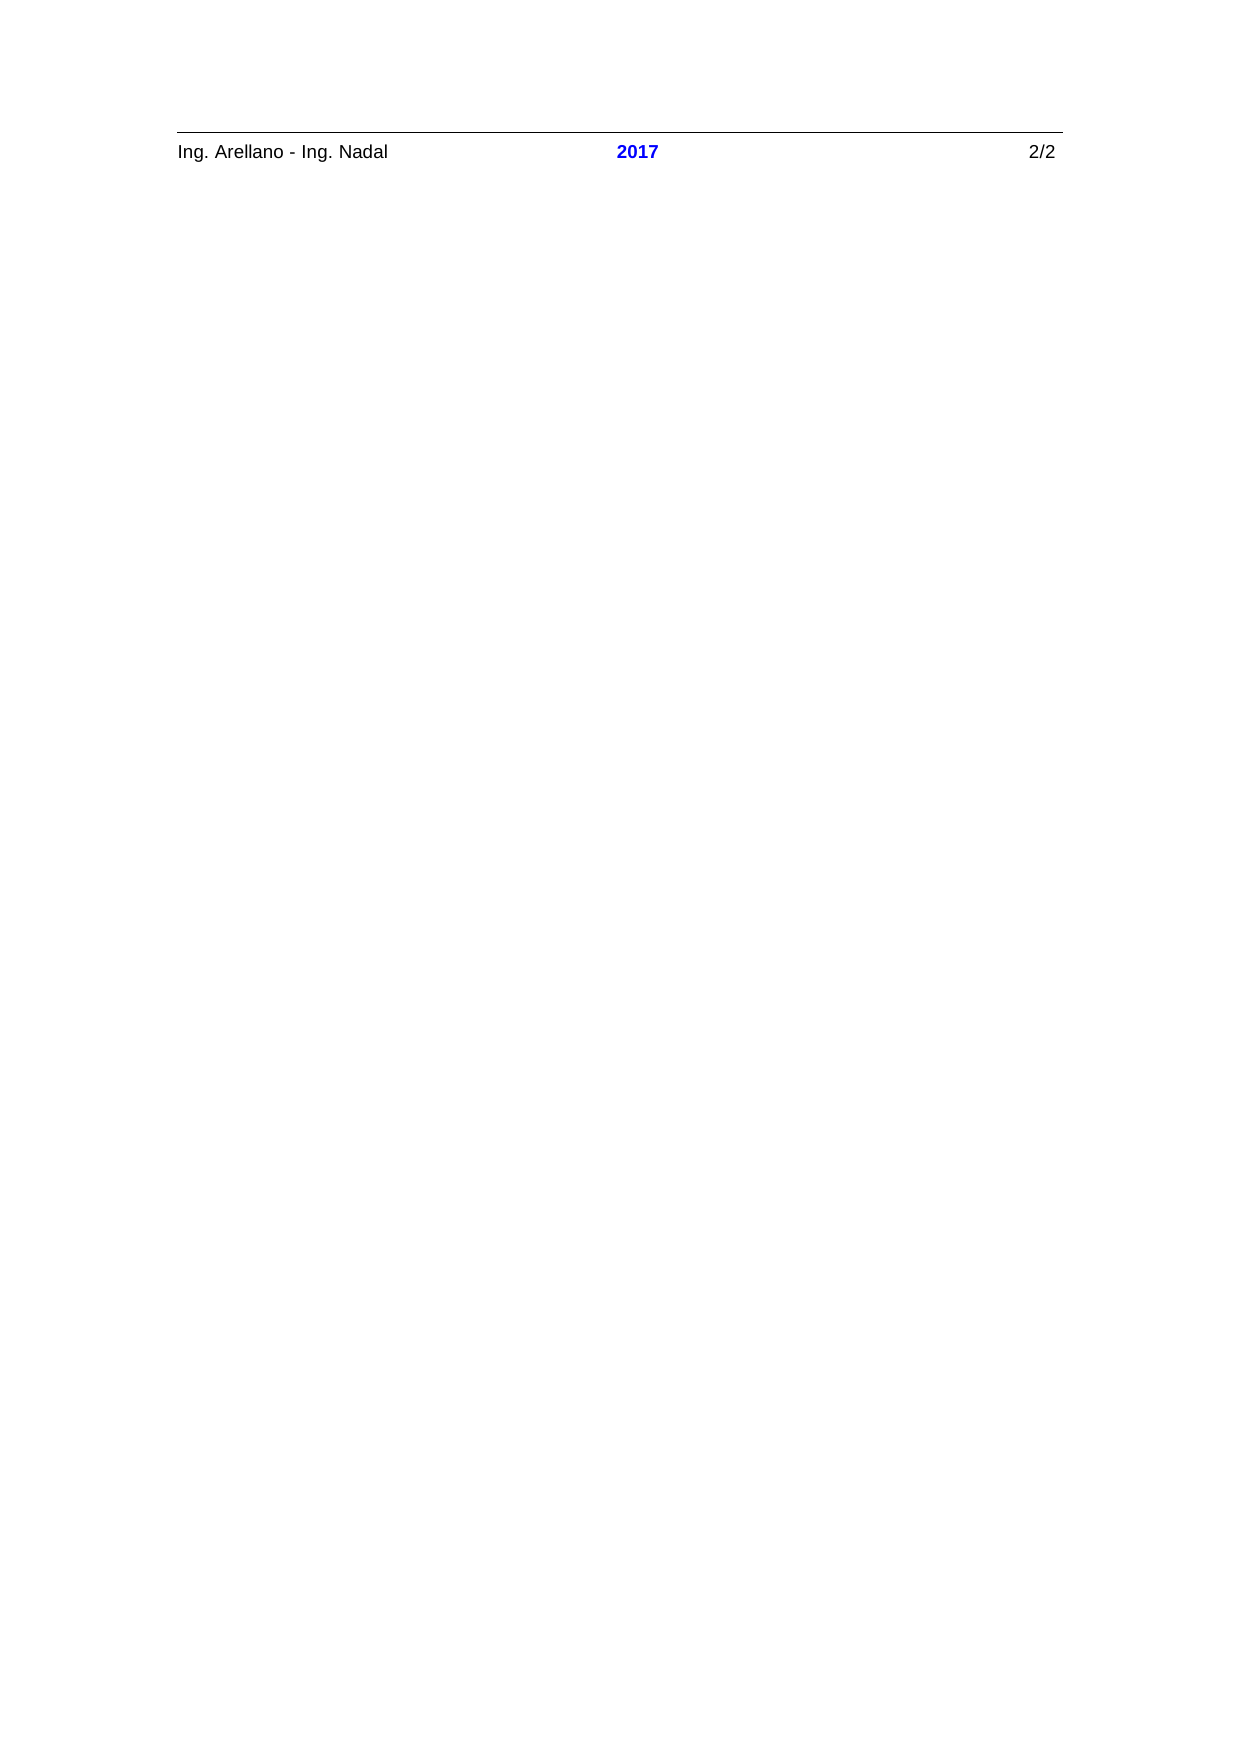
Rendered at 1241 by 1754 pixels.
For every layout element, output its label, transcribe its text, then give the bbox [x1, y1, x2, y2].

text Ing. Arellano - Ing. Nadal 2017 1/1 [177, 133, 1063, 165]
